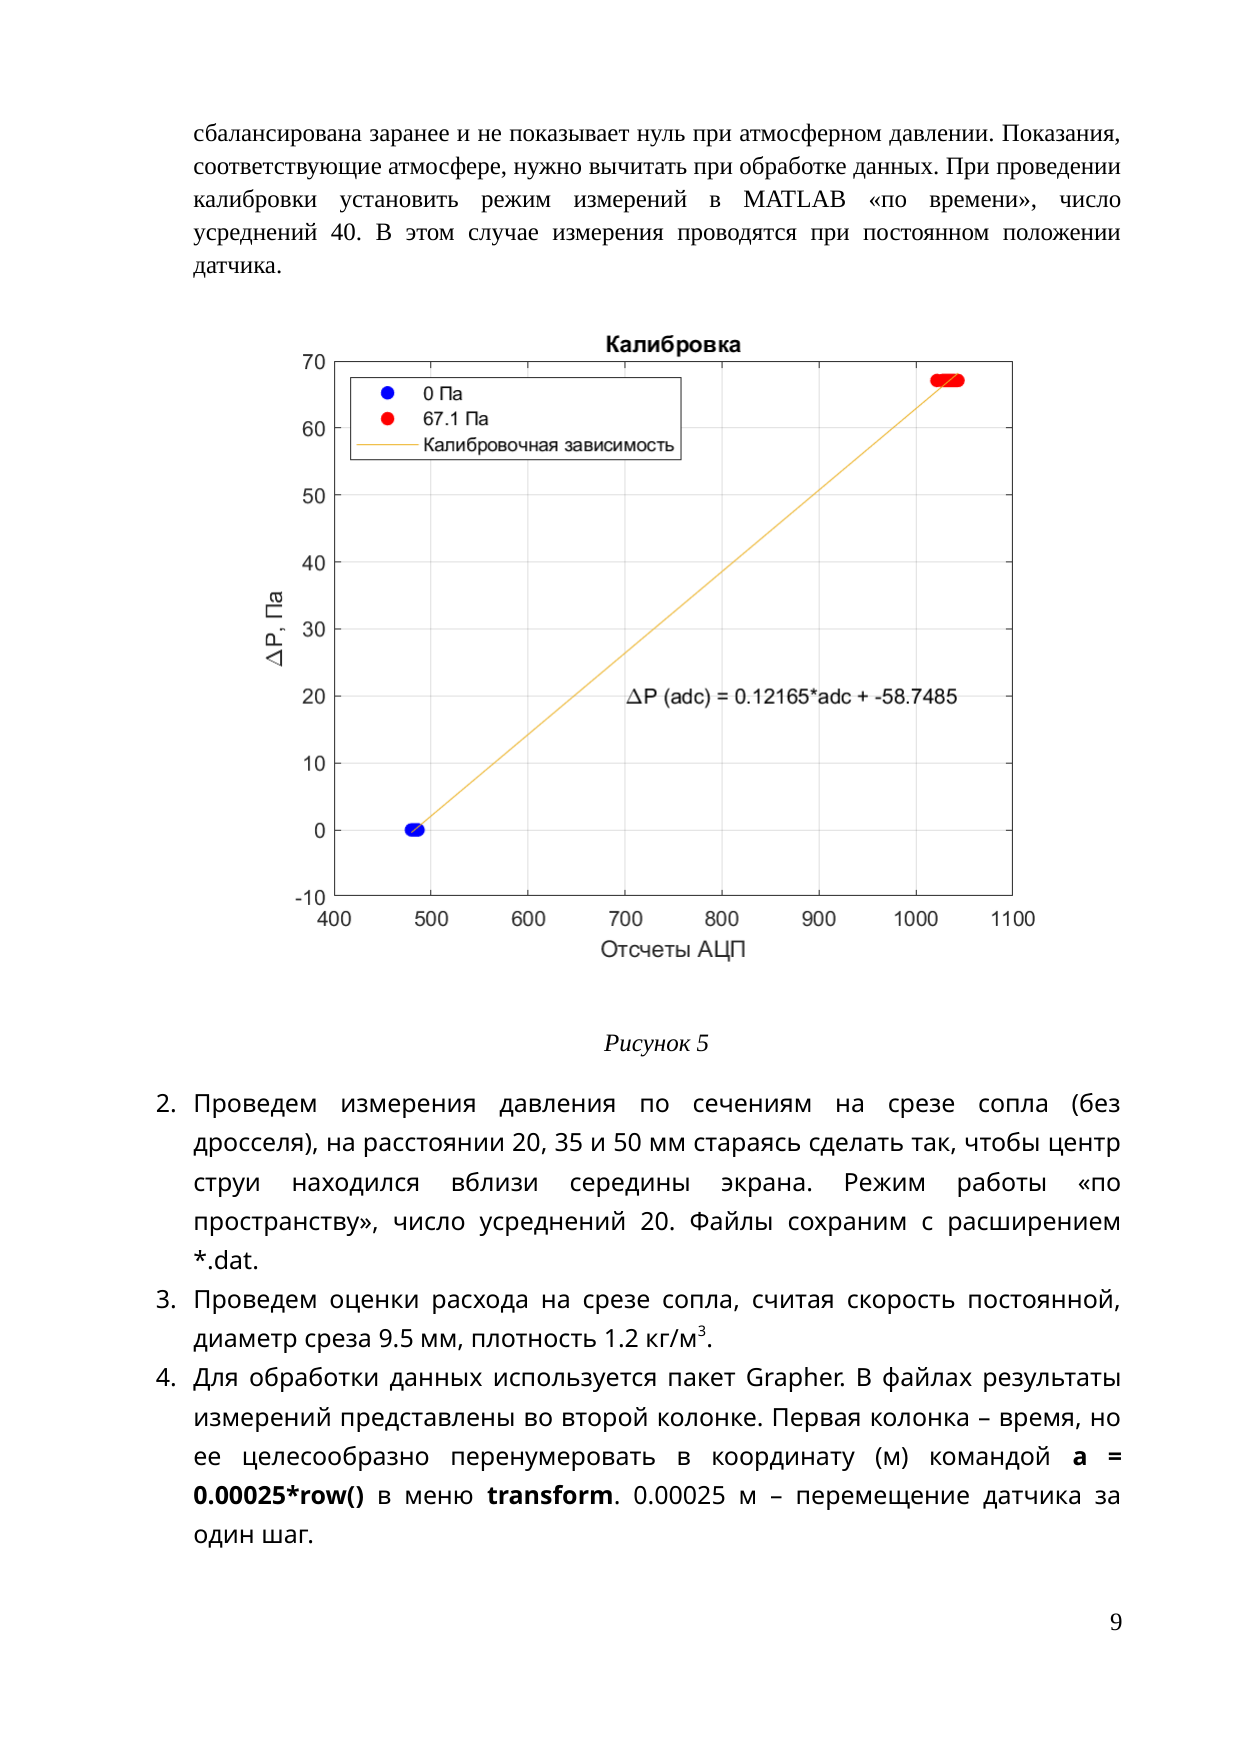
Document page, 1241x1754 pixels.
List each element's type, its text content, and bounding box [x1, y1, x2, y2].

list Проведем оценки расхода на срезе сопла, считая скорость постоянной, диаметр среза 9.5 мм, плотность 1.2 кг/м3. [156, 1282, 1122, 1355]
list Проведем измерения давления по сечениям на срезе сопла (без дросселя), на расстоянии 20, 35 и 50 мм стараясь сделать так, чтобы центр струи находился вблизи середины экрана. Режим работы «по пространству», число усреднений 20. Файлы сохраним с расширением *.dat. [156, 1086, 1122, 1277]
picture [220, 312, 1096, 969]
list сбалансирована заранее и не показывает нуль при атмосферном давлении. Показания, соответствующие атмосфере, нужно вычитать при обработке данных. При проведении калибровки установить режим измерений в MATLAB «по времени», число усреднений 40. В этом случае измерения проводятся при постоянном положении датчика. [156, 118, 1122, 279]
list Рисунок 5 [156, 1028, 1122, 1056]
list Для обработки данных используется пакет Grapher. В файлах результаты измерений представлены во второй колонке. Первая колонка – время, но ее целесообразно перенумеровать в координату (м) командой a = 0.00025*row() в меню transform. 0.00025 м – перемещение датчика за один шаг. [156, 1360, 1122, 1551]
